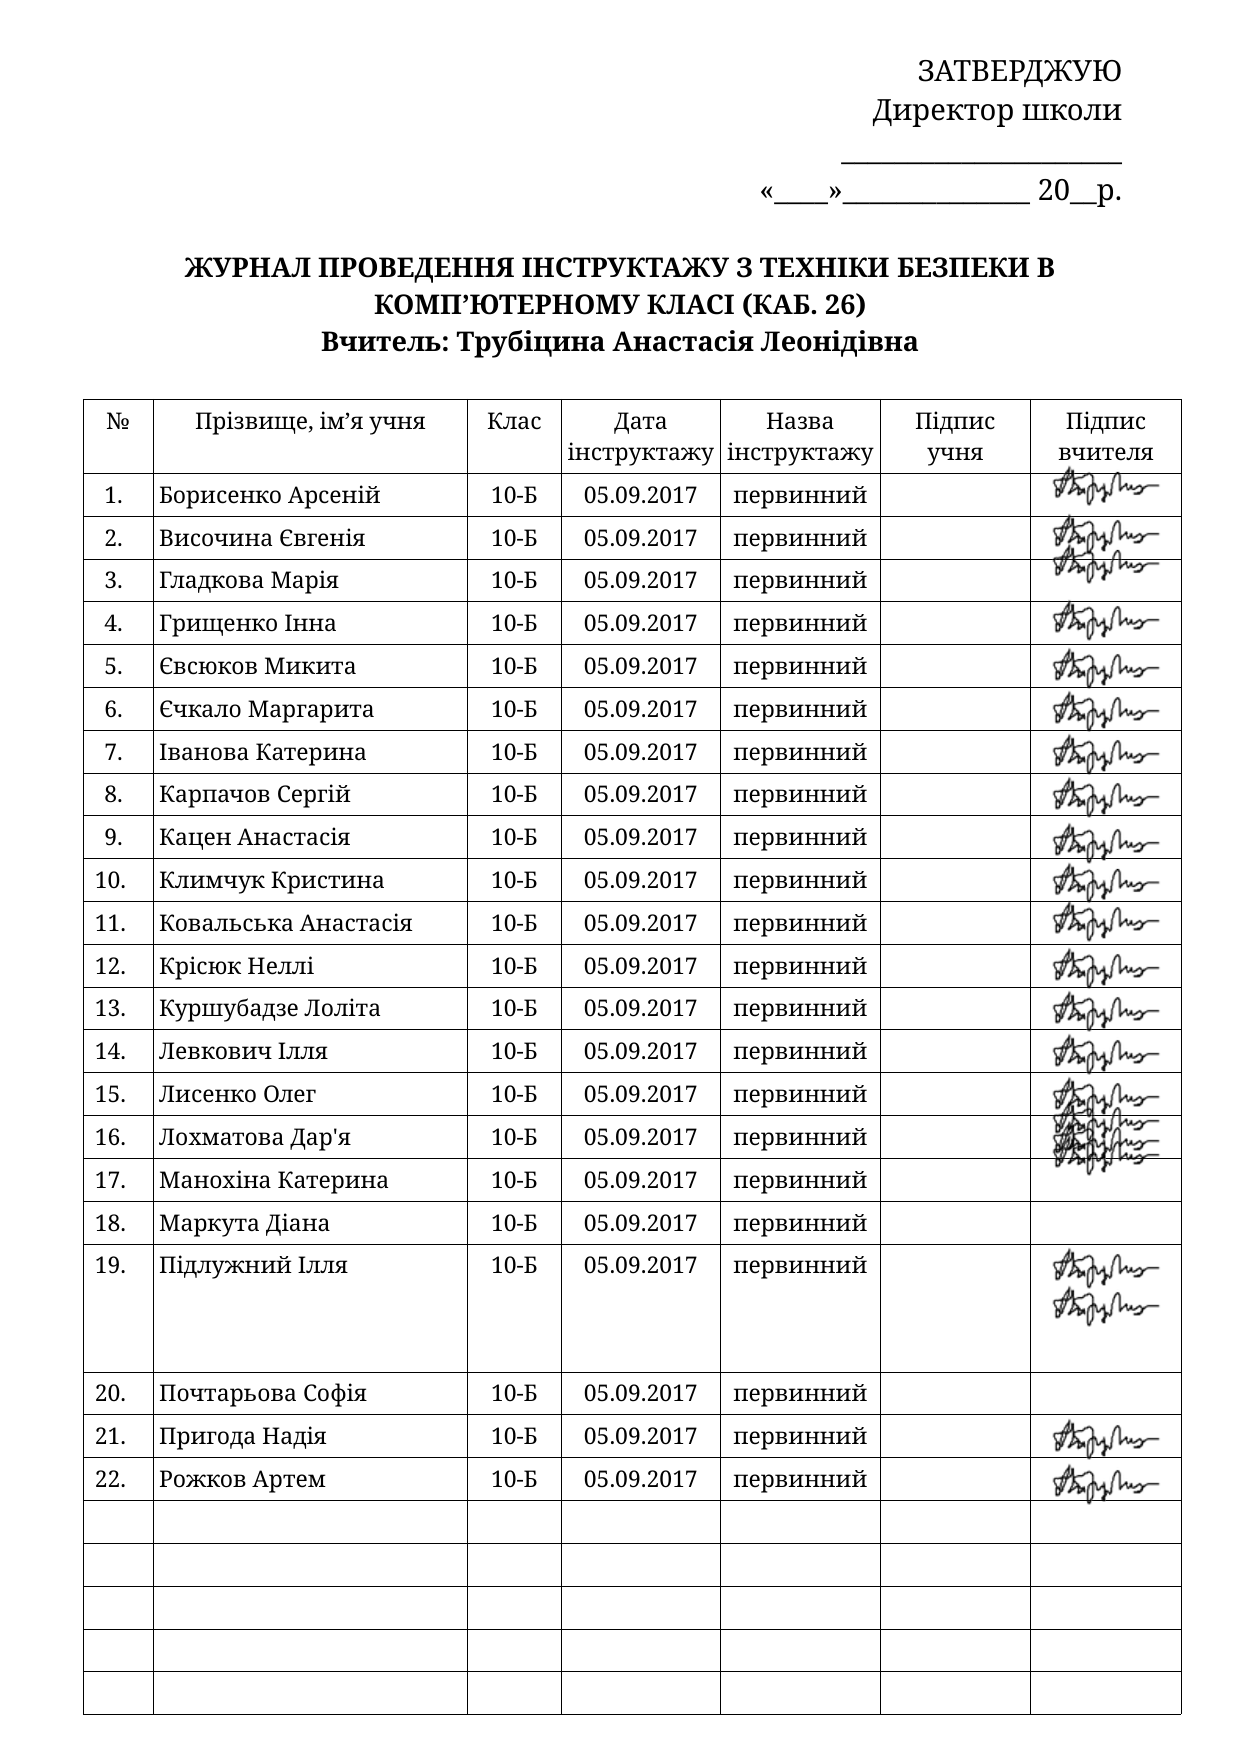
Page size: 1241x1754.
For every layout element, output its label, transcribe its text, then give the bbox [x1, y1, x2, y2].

table_cell [881, 602, 1030, 644]
table_cell [881, 902, 1030, 944]
table_cell 10-Б [468, 1116, 561, 1158]
table_cell [1031, 1415, 1048, 1457]
table_cell [881, 1587, 1030, 1628]
table_cell первинний [721, 945, 880, 987]
table_cell [1031, 1587, 1181, 1628]
table_cell [721, 1587, 880, 1628]
table_cell первинний [721, 688, 880, 730]
table_cell первинний [721, 517, 880, 558]
table_cell 10-Б [468, 816, 561, 858]
table_cell 10-Б [468, 945, 561, 987]
table_cell [1031, 1672, 1181, 1714]
table_cell 10-Б [468, 688, 561, 730]
table_cell первинний [721, 1373, 880, 1414]
table_cell 10-Б [468, 731, 561, 772]
table_cell 05.09.2017 [562, 517, 720, 558]
table_cell [84, 688, 153, 730]
table_cell [881, 1116, 1030, 1158]
table_cell [881, 859, 1030, 901]
table_cell [84, 945, 153, 987]
table_cell [1031, 1501, 1181, 1543]
table_cell Левкович Ілля [154, 1030, 467, 1072]
table_cell Борисенко Арсеній [154, 474, 467, 516]
table_cell [1031, 1373, 1181, 1414]
table_cell [881, 1030, 1030, 1072]
table_cell [1031, 816, 1048, 858]
table_cell [562, 1544, 720, 1586]
table_cell [1164, 1245, 1181, 1334]
text «____»______________ 20__р. [118, 169, 1122, 209]
table_cell первинний [721, 774, 880, 815]
table_cell Манохіна Катерина [154, 1159, 467, 1201]
table_cell первинний [721, 1458, 880, 1500]
table_cell 05.09.2017 [562, 1116, 720, 1158]
table_cell [881, 1501, 1030, 1543]
table_cell [154, 1587, 467, 1628]
table_cell [881, 988, 1030, 1029]
table_cell 10-Б [468, 1415, 561, 1457]
table_cell [1031, 1245, 1048, 1334]
table_cell [1031, 1159, 1181, 1201]
table_cell [84, 1116, 153, 1158]
table_cell [562, 1501, 720, 1543]
table_cell первинний [721, 859, 880, 901]
table_cell [1031, 1458, 1048, 1500]
table_cell [84, 1373, 153, 1414]
table_cell [1031, 517, 1048, 558]
text ЖУРНАЛ ПРОВЕДЕННЯ ІНСТРУКТАЖУ З ТЕХНІКИ БЕЗПЕКИ В КОМП’ЮТЕРНОМУ КЛАСІ (КАБ. 26) [118, 248, 1122, 322]
table_cell [562, 1672, 720, 1714]
table_cell [154, 1501, 467, 1543]
table_cell [1164, 688, 1181, 730]
table_cell [881, 1159, 1030, 1201]
table_cell [1164, 988, 1181, 1029]
table_cell [881, 816, 1030, 858]
table_cell [881, 1630, 1030, 1671]
table_header Дата інструктажу [562, 400, 720, 473]
table_cell [84, 816, 153, 858]
table_cell [84, 1030, 153, 1072]
table_cell [881, 774, 1030, 815]
table_cell первинний [721, 560, 880, 601]
table_cell 05.09.2017 [562, 774, 720, 815]
table_cell 10-Б [468, 1202, 561, 1243]
table_cell [1164, 950, 1181, 987]
table_cell [468, 1501, 561, 1543]
table_cell [1031, 560, 1048, 601]
table_cell [1031, 1630, 1181, 1671]
table_cell 05.09.2017 [562, 560, 720, 601]
table_cell 10-Б [468, 602, 561, 644]
table_cell [468, 1630, 561, 1671]
table_cell первинний [721, 645, 880, 687]
table_cell [84, 1587, 153, 1628]
table_cell [1031, 645, 1048, 687]
table_cell [881, 1373, 1030, 1414]
table_cell Рожков Артем [154, 1458, 467, 1500]
table_cell первинний [721, 1116, 880, 1158]
table_cell 10-Б [468, 1073, 561, 1115]
table_cell [1164, 816, 1181, 858]
table_cell [84, 1458, 153, 1500]
table_cell [1164, 1116, 1181, 1158]
table_cell [1164, 560, 1181, 601]
table_cell [84, 474, 153, 516]
table_cell [84, 645, 153, 687]
table_cell [84, 1202, 153, 1243]
table_cell [881, 731, 1030, 772]
table_cell [468, 1672, 561, 1714]
table_cell [1031, 1544, 1181, 1586]
table_cell [84, 1073, 153, 1115]
table_cell Крісюк Неллі [154, 945, 467, 987]
table_cell [1164, 731, 1181, 772]
table_cell [881, 517, 1030, 558]
table_cell [84, 731, 153, 772]
table_cell 10-Б [468, 517, 561, 558]
table_cell 10-Б [468, 774, 561, 815]
table_cell [881, 1672, 1030, 1714]
table_cell Карпачов Сергій [154, 774, 467, 815]
picture [1048, 1240, 1164, 1335]
table_cell [84, 517, 153, 558]
table_cell [154, 1672, 467, 1714]
table_cell Почтарьова Софія [154, 1373, 467, 1414]
table_cell [1031, 774, 1048, 815]
table_cell 05.09.2017 [562, 602, 720, 644]
table_cell Маркута Діана [154, 1202, 467, 1243]
table_cell [1164, 1415, 1181, 1457]
text Директор школи [118, 90, 1122, 129]
table_cell 10-Б [468, 560, 561, 601]
table_cell [1164, 1458, 1181, 1500]
table_cell первинний [721, 1159, 880, 1201]
table_cell 05.09.2017 [562, 1030, 720, 1072]
table_cell [881, 1245, 1030, 1372]
table_cell 10-Б [468, 988, 561, 1029]
table_cell [1031, 859, 1048, 901]
table_header № [84, 400, 153, 473]
table_cell [562, 1587, 720, 1628]
table_cell [84, 1630, 153, 1671]
table_cell [1031, 1116, 1048, 1158]
table_cell [721, 1672, 880, 1714]
table_cell [1031, 988, 1048, 1029]
table_cell Єчкало Маргарита [154, 688, 467, 730]
table_cell [1031, 602, 1048, 644]
table_cell Іванова Катерина [154, 731, 467, 772]
table_cell [1164, 474, 1181, 516]
table_cell первинний [721, 1245, 880, 1372]
table_cell [84, 1672, 153, 1714]
table_cell 10-Б [468, 1373, 561, 1414]
table_cell [1031, 474, 1048, 516]
table_cell [84, 560, 153, 601]
table_cell [881, 1073, 1030, 1115]
table_cell [468, 1544, 561, 1586]
table_cell [881, 1415, 1030, 1457]
table_cell [84, 774, 153, 815]
table_cell [1031, 950, 1048, 987]
table_cell первинний [721, 816, 880, 858]
table_cell [1164, 1073, 1181, 1115]
table_cell Лохматова Дар'я [154, 1116, 467, 1158]
table_cell 10-Б [468, 645, 561, 687]
table_cell [84, 988, 153, 1029]
table_cell [881, 1458, 1030, 1500]
table_cell Кацен Анастасія [154, 816, 467, 858]
table_cell [1031, 902, 1048, 944]
table_cell первинний [721, 1415, 880, 1457]
table_cell [881, 688, 1030, 730]
table_cell 05.09.2017 [562, 1245, 720, 1372]
table_cell [1031, 731, 1048, 772]
table_cell 05.09.2017 [562, 988, 720, 1029]
table_cell Євсюков Микита [154, 645, 467, 687]
text Вчитель: Трубіцина Анастасія Леонідівна [118, 322, 1122, 359]
table_cell 10-Б [468, 1245, 561, 1372]
table_cell [84, 1544, 153, 1586]
table_cell 05.09.2017 [562, 474, 720, 516]
table_cell первинний [721, 1073, 880, 1115]
table_cell Климчук Кристина [154, 859, 467, 901]
table_cell 05.09.2017 [562, 645, 720, 687]
table_cell первинний [721, 474, 880, 516]
table_cell 05.09.2017 [562, 731, 720, 772]
table_cell Грищенко Інна [154, 602, 467, 644]
table_cell [562, 1630, 720, 1671]
table_cell [154, 1630, 467, 1671]
table_cell [1164, 1040, 1181, 1072]
table_cell 05.09.2017 [562, 859, 720, 901]
text ЗАТВЕРДЖУЮ [118, 50, 1122, 90]
table_cell [84, 602, 153, 644]
table_cell 05.09.2017 [562, 1159, 720, 1201]
table_header Підпис учня [881, 400, 1030, 473]
table_cell 10-Б [468, 474, 561, 516]
table_cell [881, 645, 1030, 687]
table_cell первинний [721, 731, 880, 772]
table_cell Височина Євгенія [154, 517, 467, 558]
table_cell 05.09.2017 [562, 902, 720, 944]
table_cell [1031, 1030, 1048, 1039]
table_cell [1031, 1335, 1181, 1372]
table_cell [1031, 1202, 1181, 1243]
table_cell 10-Б [468, 1458, 561, 1500]
table_cell Гладкова Марія [154, 560, 467, 601]
table_cell первинний [721, 1202, 880, 1243]
table_cell [721, 1501, 880, 1543]
table_cell Пригода Надія [154, 1415, 467, 1457]
table_header Підпис вчителя [1031, 400, 1181, 473]
table_cell [1031, 1073, 1048, 1115]
table_cell [1031, 1040, 1048, 1072]
table_cell [84, 1415, 153, 1457]
picture [1048, 458, 1164, 1184]
table_cell [721, 1544, 880, 1586]
table_cell [1164, 645, 1181, 687]
table_cell [84, 902, 153, 944]
table_cell Підлужний Ілля [154, 1245, 467, 1372]
table_cell [1164, 517, 1181, 558]
table_cell [468, 1587, 561, 1628]
table_cell 05.09.2017 [562, 1415, 720, 1457]
table_cell [154, 1544, 467, 1586]
table_cell 05.09.2017 [562, 1202, 720, 1243]
table_cell первинний [721, 1030, 880, 1072]
table_cell [881, 1202, 1030, 1243]
table_cell 05.09.2017 [562, 816, 720, 858]
table_cell [881, 1544, 1030, 1586]
table_cell [84, 859, 153, 901]
table_cell [1031, 945, 1048, 949]
table_cell [721, 1630, 880, 1671]
table_cell [1164, 774, 1181, 815]
table_header Прізвище, ім’я учня [154, 400, 467, 473]
table_cell 10-Б [468, 1159, 561, 1201]
table_cell [84, 1159, 153, 1201]
table_cell Ковальська Анастасія [154, 902, 467, 944]
table_cell первинний [721, 988, 880, 1029]
table_cell Лисенко Олег [154, 1073, 467, 1115]
table_cell 05.09.2017 [562, 688, 720, 730]
table_header Клас [468, 400, 561, 473]
table_cell 10-Б [468, 902, 561, 944]
table_cell [1164, 902, 1181, 944]
table_cell [1031, 688, 1048, 730]
table_cell [1164, 1030, 1181, 1039]
table_cell первинний [721, 902, 880, 944]
text _____________________ [118, 129, 1122, 169]
table_cell 05.09.2017 [562, 945, 720, 987]
table_header Назва інструктажу [721, 400, 880, 473]
table_cell [1164, 859, 1181, 901]
table_cell 10-Б [468, 1030, 561, 1072]
table_cell [1164, 945, 1181, 949]
table_cell 05.09.2017 [562, 1458, 720, 1500]
table_cell [881, 474, 1030, 516]
picture [1048, 1411, 1164, 1513]
table_cell 05.09.2017 [562, 1073, 720, 1115]
table_cell 10-Б [468, 859, 561, 901]
table_cell [84, 1501, 153, 1543]
table_cell 05.09.2017 [562, 1373, 720, 1414]
table_cell [1164, 602, 1181, 644]
table_cell [881, 945, 1030, 987]
table_cell [84, 1245, 153, 1372]
table_cell [881, 560, 1030, 601]
table_cell Куршубадзе Лоліта [154, 988, 467, 1029]
table_cell первинний [721, 602, 880, 644]
